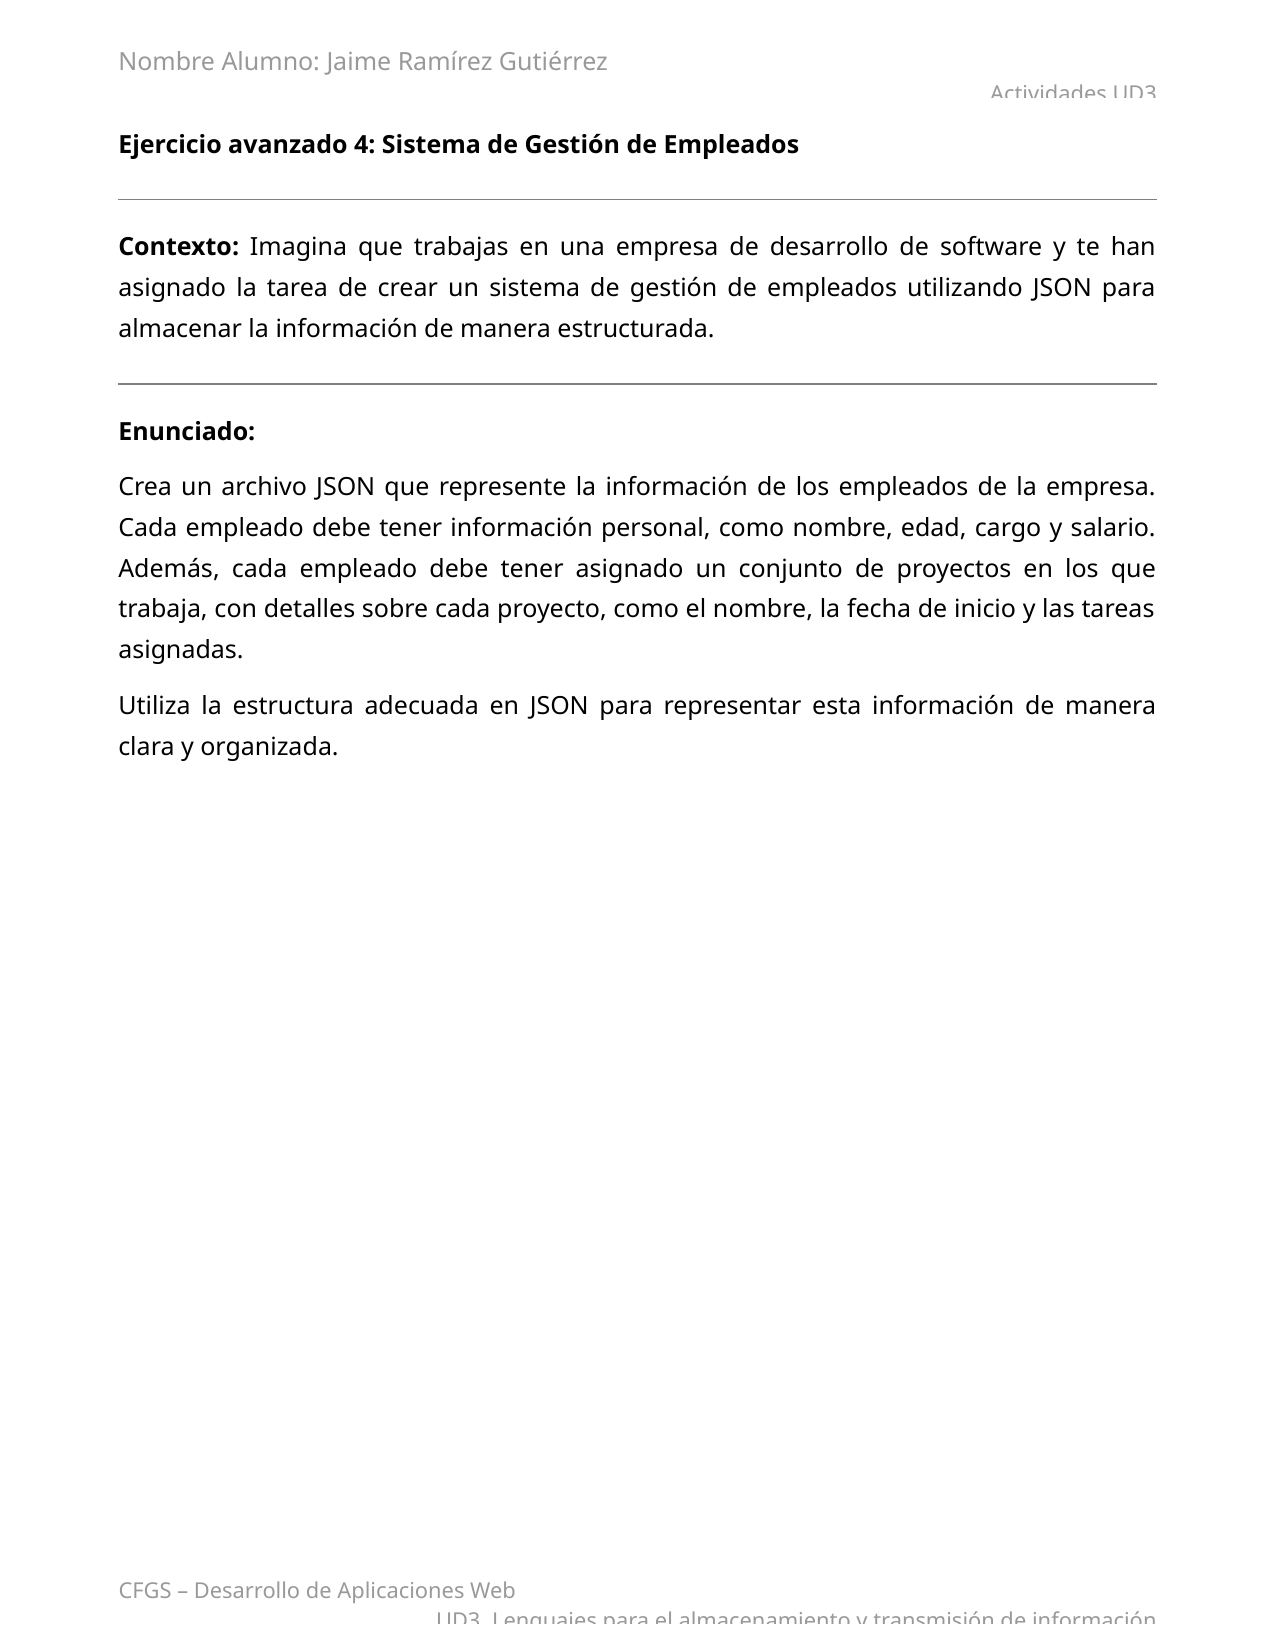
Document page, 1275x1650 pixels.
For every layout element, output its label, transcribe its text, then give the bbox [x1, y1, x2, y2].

text Ejercicio avanzado 4: Sistema de Gestión de Empleados [118, 127, 1157, 161]
text Utiliza la estructura adecuada en JSON para representar esta información de manera clara y organizada. [118, 687, 1157, 762]
text Crea un archivo JSON que represente la información de los empleados de la empresa. Cada empleado debe tener información personal, como nombre, edad, cargo y salario. Además, cada empleado debe tener asignado un conjunto de proyectos en los que trabaja, con detalles sobre cada proyecto, como el nombre, la fecha de inicio y las tareas asignadas. [118, 468, 1157, 666]
text Contexto: Imagina que trabajas en una empresa de desarrollo de software y te han asignado la tarea de crear un sistema de gestión de empleados utilizando JSON para almacenar la información de manera estructurada. [118, 229, 1157, 345]
text Enunciado: [118, 413, 1157, 447]
